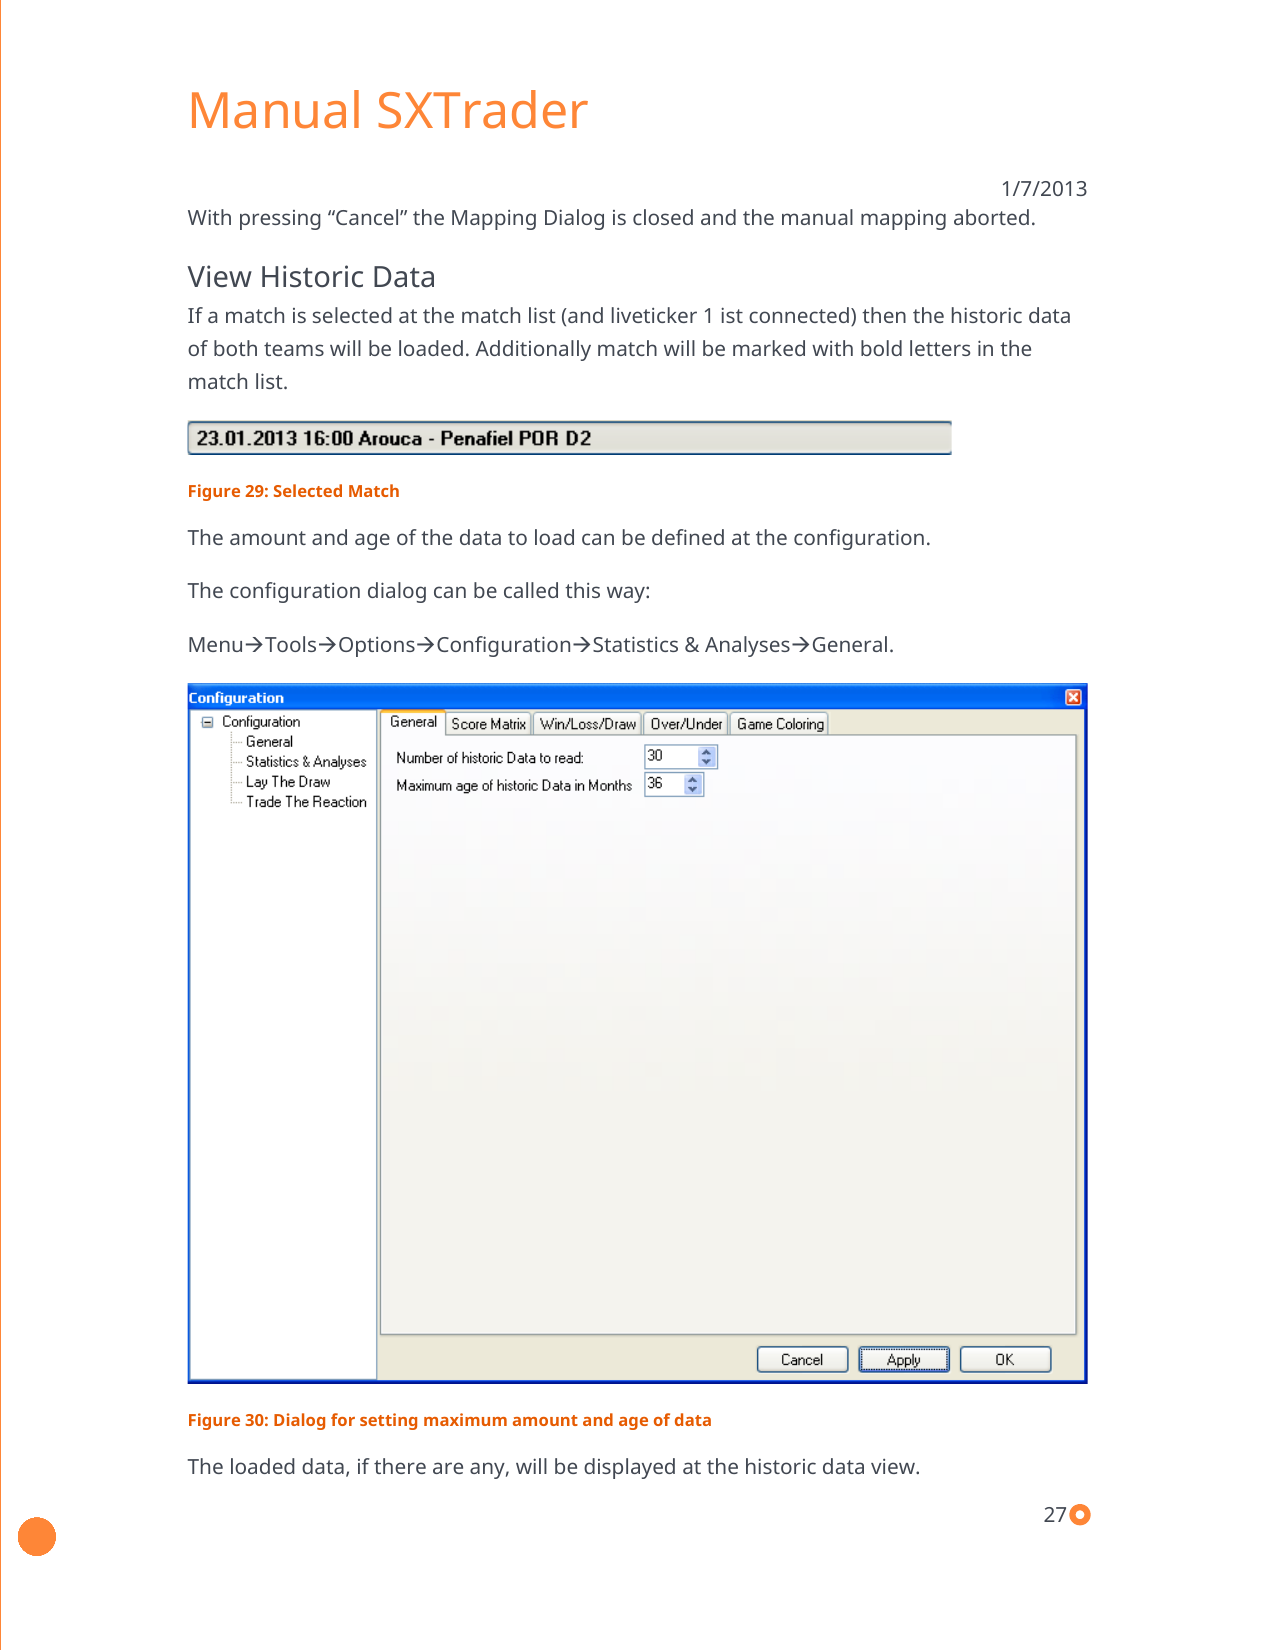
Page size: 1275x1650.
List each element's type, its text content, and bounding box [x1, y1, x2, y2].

text The amount and age of the data to load can be defined at the configuration. [187, 523, 1087, 552]
text Figure 29: Selected Match [187, 480, 1087, 502]
text The configuration dialog can be called this way: [187, 577, 1087, 605]
text Figure 30: Dialog for setting maximum amount and age of data [187, 1408, 1087, 1431]
text If a match is selected at the match list (and liveticker 1 ist connected) then the historic data of both teams will be loaded. Additionally match will be marked with bold letters in the match list. [187, 302, 1087, 395]
text The loaded data, if there are any, will be displayed at the historic data view. [187, 1452, 1087, 1480]
text With pressing “Cancel” the Mapping Dialog is closed and the manual mapping aborted. [187, 203, 1087, 231]
text MenuToolsOptionsConfigurationStatistics & AnalysesGeneral. [187, 630, 1087, 658]
subtitle View Historic Data [187, 256, 1087, 296]
